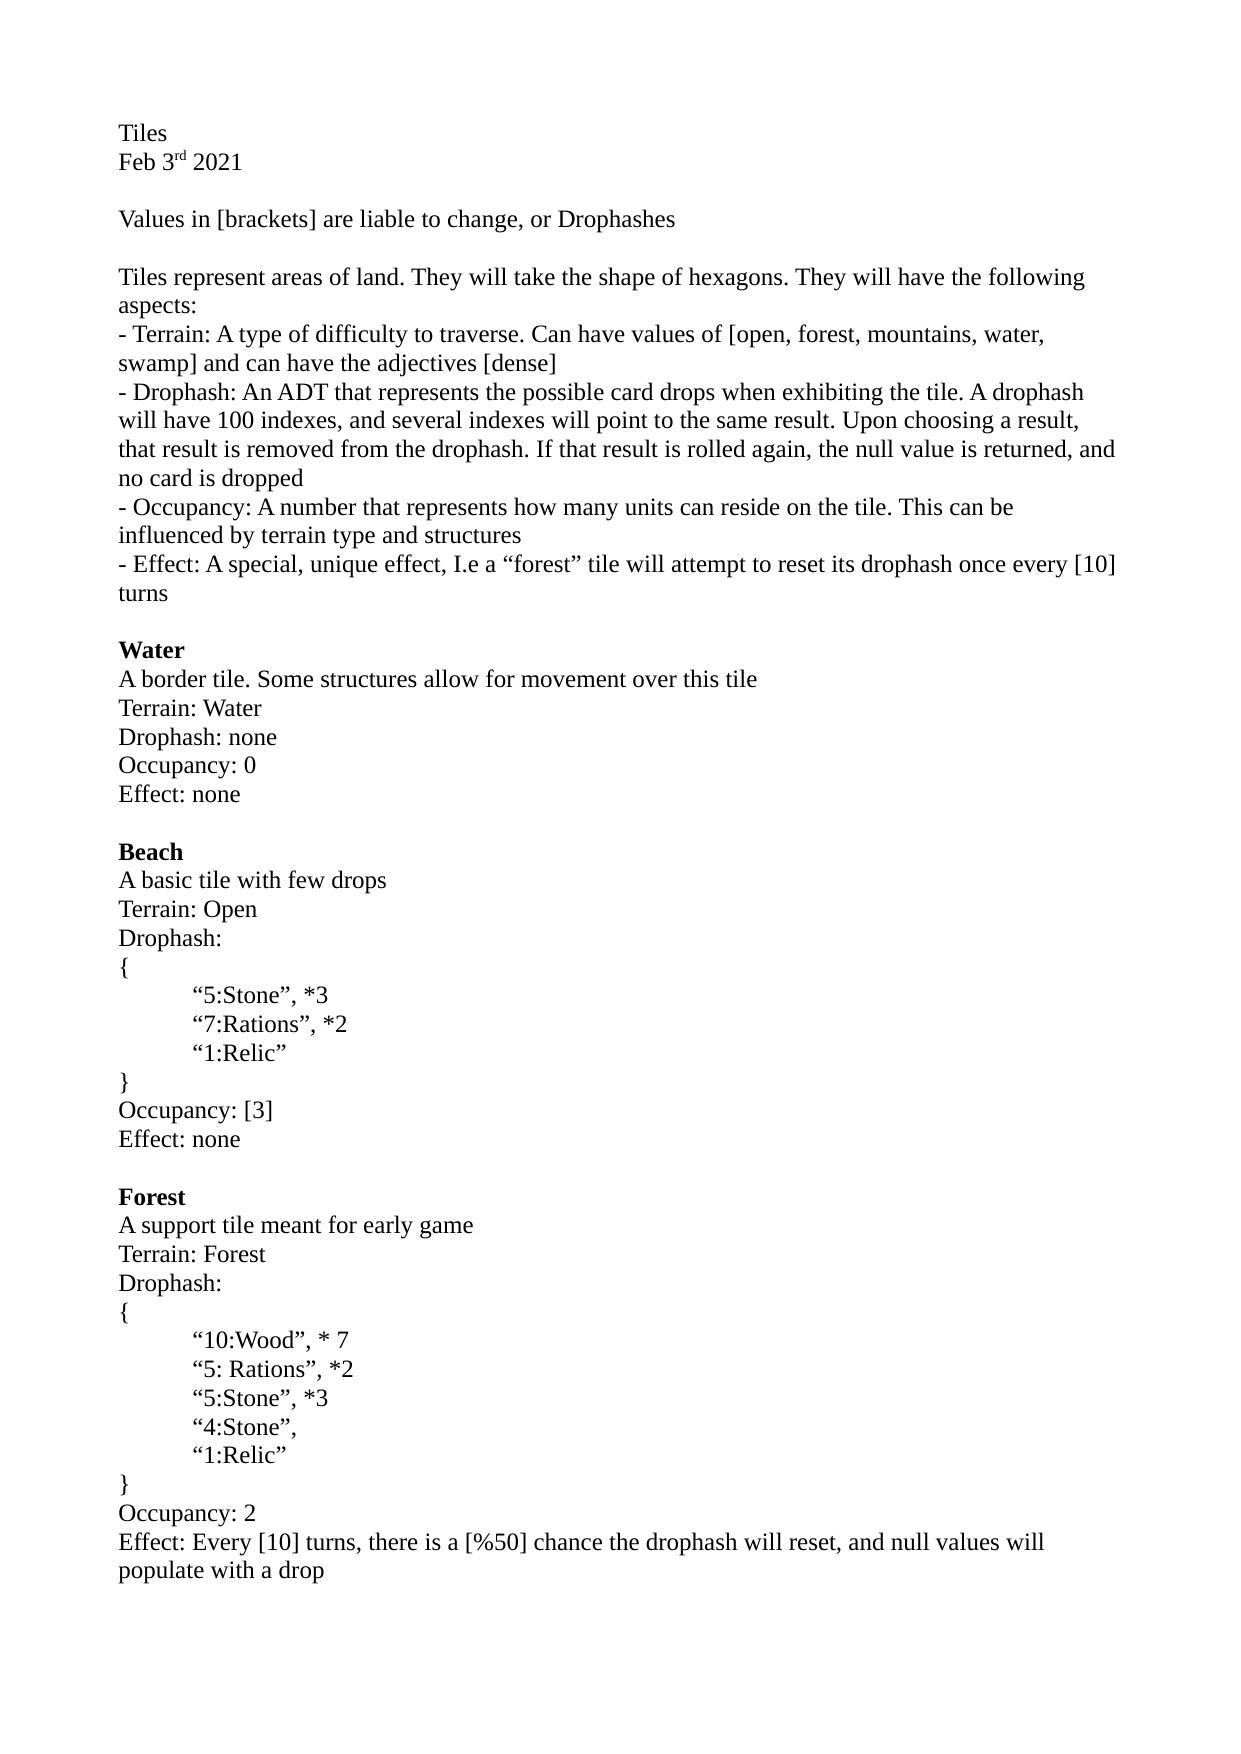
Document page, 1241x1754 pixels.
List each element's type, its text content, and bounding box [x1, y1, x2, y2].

text Values in [brackets] are liable to change, or Drophashes [118, 204, 1122, 233]
text - Occupancy: A number that represents how many units can reside on the tile. This can be influenced by terrain type and structures [118, 492, 1122, 549]
text Occupancy: 0 [118, 751, 1122, 779]
text } [118, 1067, 1122, 1096]
text Effect: Every [10] turns, there is a [%50] chance the drophash will reset, and null values will populate with a drop [118, 1527, 1122, 1584]
text “1:Relic” [118, 1441, 1122, 1469]
text Occupancy: 2 [118, 1498, 1122, 1527]
text Tiles represent areas of land. They will take the shape of hexagons. They will have the following aspects: [118, 262, 1122, 319]
text Effect: none [118, 779, 1122, 808]
text A basic tile with few drops [118, 866, 1122, 894]
text Forest [118, 1182, 1122, 1211]
text Drophash: none [118, 722, 1122, 751]
text - Drophash: An ADT that represents the possible card drops when exhibiting the tile. A drophash will have 100 indexes, and several indexes will point to the same result. Upon choosing a result, that result is removed from the drophash. If that result is rolled again, the null value is returned, and no card is dropped [118, 377, 1122, 492]
text Occupancy: [3] [118, 1096, 1122, 1124]
text Terrain: Water [118, 693, 1122, 722]
text Terrain: Open [118, 894, 1122, 923]
text { [118, 952, 1122, 981]
text Feb 3rd 2021 [118, 147, 1122, 176]
text Effect: none [118, 1124, 1122, 1153]
text “4:Stone”, [118, 1412, 1122, 1441]
text Tiles [118, 118, 1122, 147]
text “5:Stone”, *3 [118, 1383, 1122, 1412]
text A border tile. Some structures allow for movement over this tile [118, 664, 1122, 693]
text - Effect: A special, unique effect, I.e a “forest” tile will attempt to reset its drophash once every [10] turns [118, 549, 1122, 607]
text Water [118, 636, 1122, 664]
text “5: Rations”, *2 [118, 1354, 1122, 1383]
text { [118, 1297, 1122, 1326]
text “5:Stone”, *3 [118, 981, 1122, 1009]
text “1:Relic” [118, 1038, 1122, 1067]
text } [118, 1469, 1122, 1498]
text “7:Rations”, *2 [118, 1009, 1122, 1038]
text Drophash: [118, 1268, 1122, 1297]
text Terrain: Forest [118, 1239, 1122, 1268]
text “10:Wood”, * 7 [118, 1326, 1122, 1354]
text - Terrain: A type of difficulty to traverse. Can have values of [open, forest, mountains, water, swamp] and can have the adjectives [dense] [118, 319, 1122, 377]
text A support tile meant for early game [118, 1211, 1122, 1239]
text Drophash: [118, 923, 1122, 952]
text Beach [118, 837, 1122, 866]
